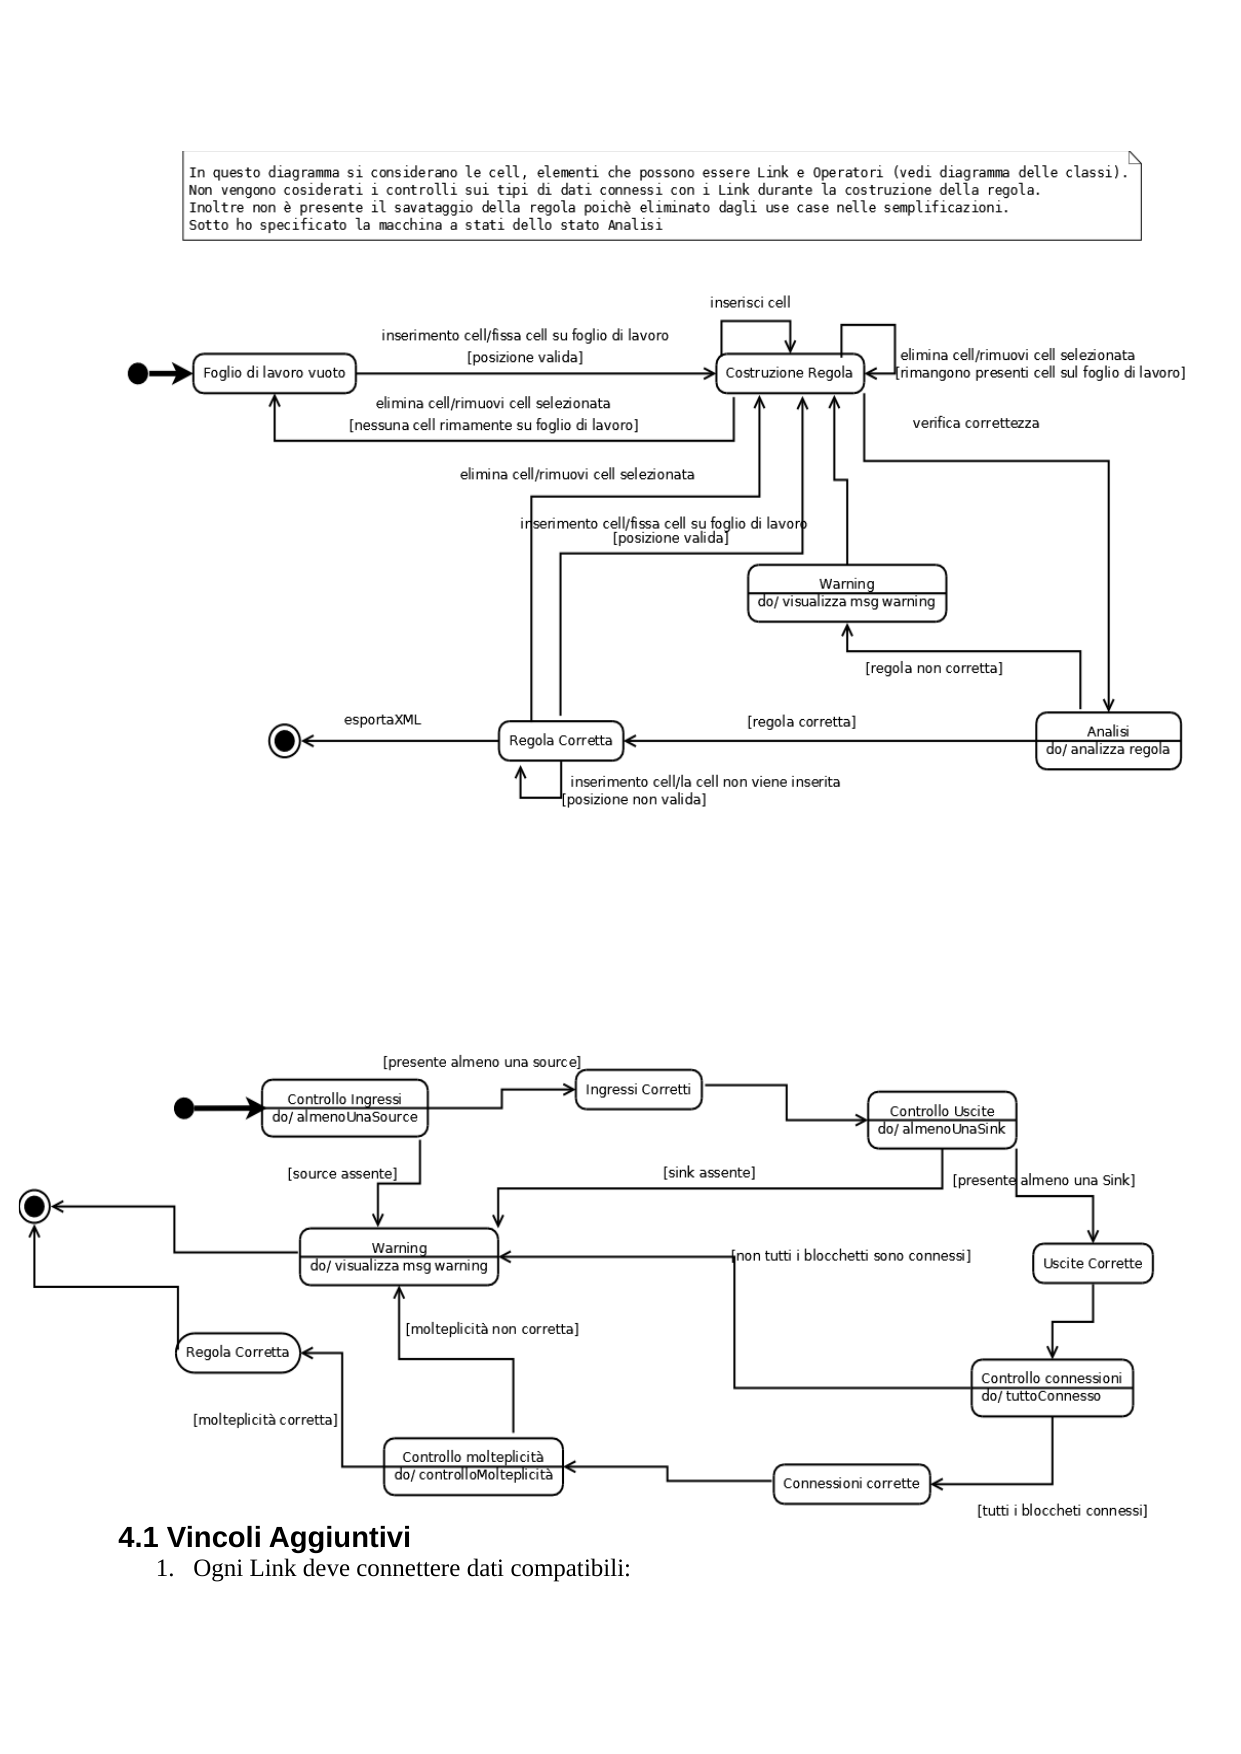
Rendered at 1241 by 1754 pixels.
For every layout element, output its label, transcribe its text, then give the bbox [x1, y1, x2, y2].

subtitle 4.1 Vincoli Aggiuntivi [118, 1520, 1122, 1553]
list Ogni Link deve connettere dati compatibili: [156, 1553, 1122, 1582]
